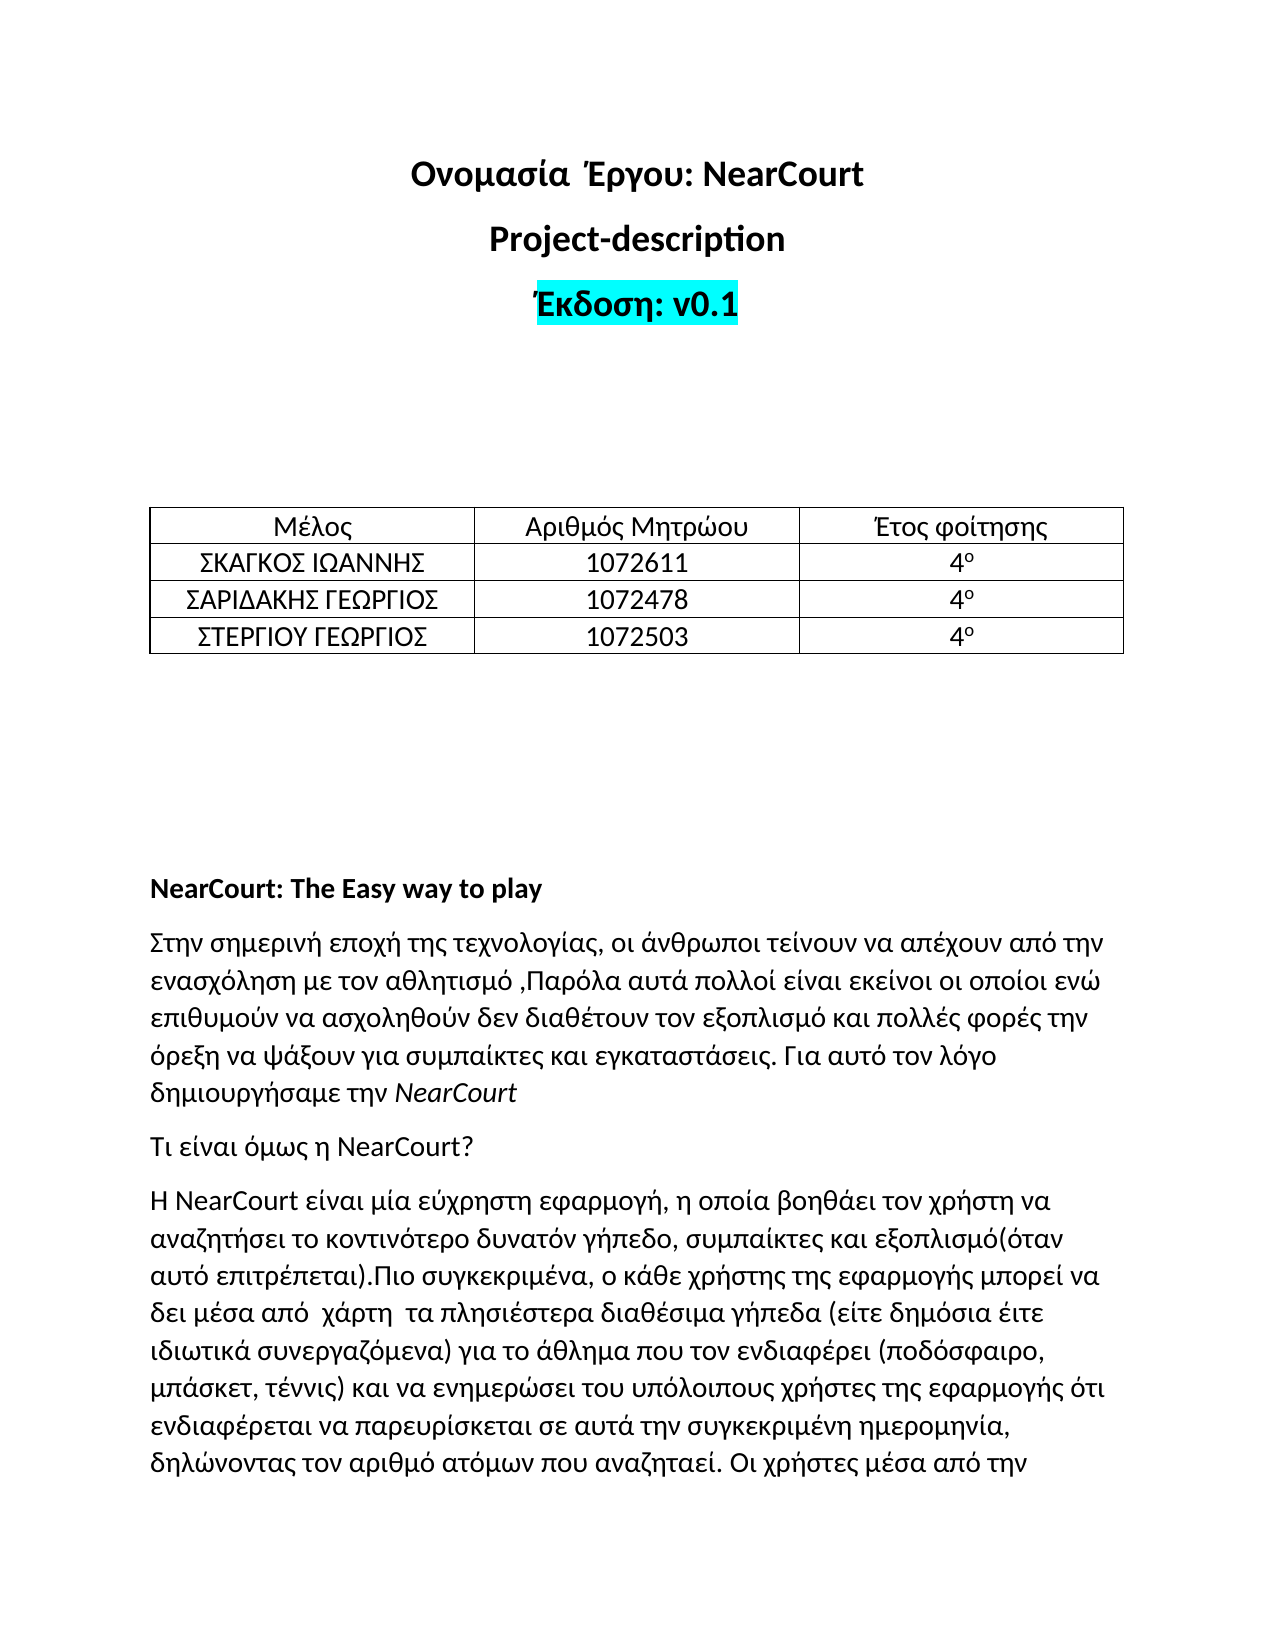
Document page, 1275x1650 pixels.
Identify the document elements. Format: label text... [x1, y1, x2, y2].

text Τι είναι όμως η NearCourt? [150, 1128, 1125, 1164]
text NearCourt: The Easy way to play [150, 871, 1125, 906]
table_cell ΣΚΑΓΚΟΣ ΙΩΑΝΝΗΣ [151, 544, 474, 580]
table_cell 4ο [800, 544, 1123, 580]
table_header Μέλος [151, 508, 474, 543]
table_cell ΣΑΡΙΔΑΚΗΣ ΓΕΩΡΓΙΟΣ [151, 581, 474, 617]
table_cell 4ο [800, 618, 1123, 653]
table_cell 1072503 [475, 618, 799, 653]
text Η NearCourt είναι μία εύχρηστη εφαρμογή, η οποία βοηθάει τον χρήστη να αναζητήσει το κοντινότερο δυνατόν γήπεδο, συμπαίκτες και εξοπλισμό(όταν αυτό επιτρέπεται).Πιο συγκεκριμένα, ο κάθε χρήστης της εφαρμογής μπορεί να δει μέσα από χάρτη τα πλησιέστερα διαθέσιμα γήπεδα (είτε δημόσια έιτε ιδιωτικά συνεργαζόμενα) για το άθλημα που τον ενδιαφέρει (ποδόσφαιρο, μπάσκετ, τέννις) και να ενημερώσει του υπόλοιπους χρήστες της εφαρμογής ότι ενδιαφέρεται να παρευρίσκεται σε αυτά την συγκεκριμένη ημερομηνία, δηλώνοντας τον αριθμό ατόμων που αναζηταεί. Οι χρήστες μέσα από την [150, 1182, 1125, 1480]
table_cell 4ο [800, 581, 1123, 617]
table_cell 1072478 [475, 581, 799, 617]
table_header Αριθμός Μητρώου [475, 508, 799, 543]
table_header Έτος φοίτησης [800, 508, 1123, 543]
text Ονομασία Έργου: NearCourt [150, 150, 1125, 196]
text Project-description [150, 215, 1125, 261]
table_cell 1072611 [475, 544, 799, 580]
table_cell ΣΤΕΡΓΙΟΥ ΓΕΩΡΓΙΟΣ [151, 618, 474, 653]
text Έκδοση: v0.1 [150, 279, 1125, 325]
text Στην σημερινή εποχή της τεχνολογίας, οι άνθρωποι τείνουν να απέχουν από την ενασχόληση με τον αθλητισμό ,Παρόλα αυτά πολλοί είναι εκείνοι οι οποίοι ενώ επιθυμούν να ασχοληθούν δεν διαθέτουν τον εξοπλισμό και πολλές φορές την όρεξη να ψάξουν για συμπαίκτες και εγκαταστάσεις. Για αυτό τον λόγο δημιουργήσαμε την NearCourt [150, 924, 1125, 1110]
